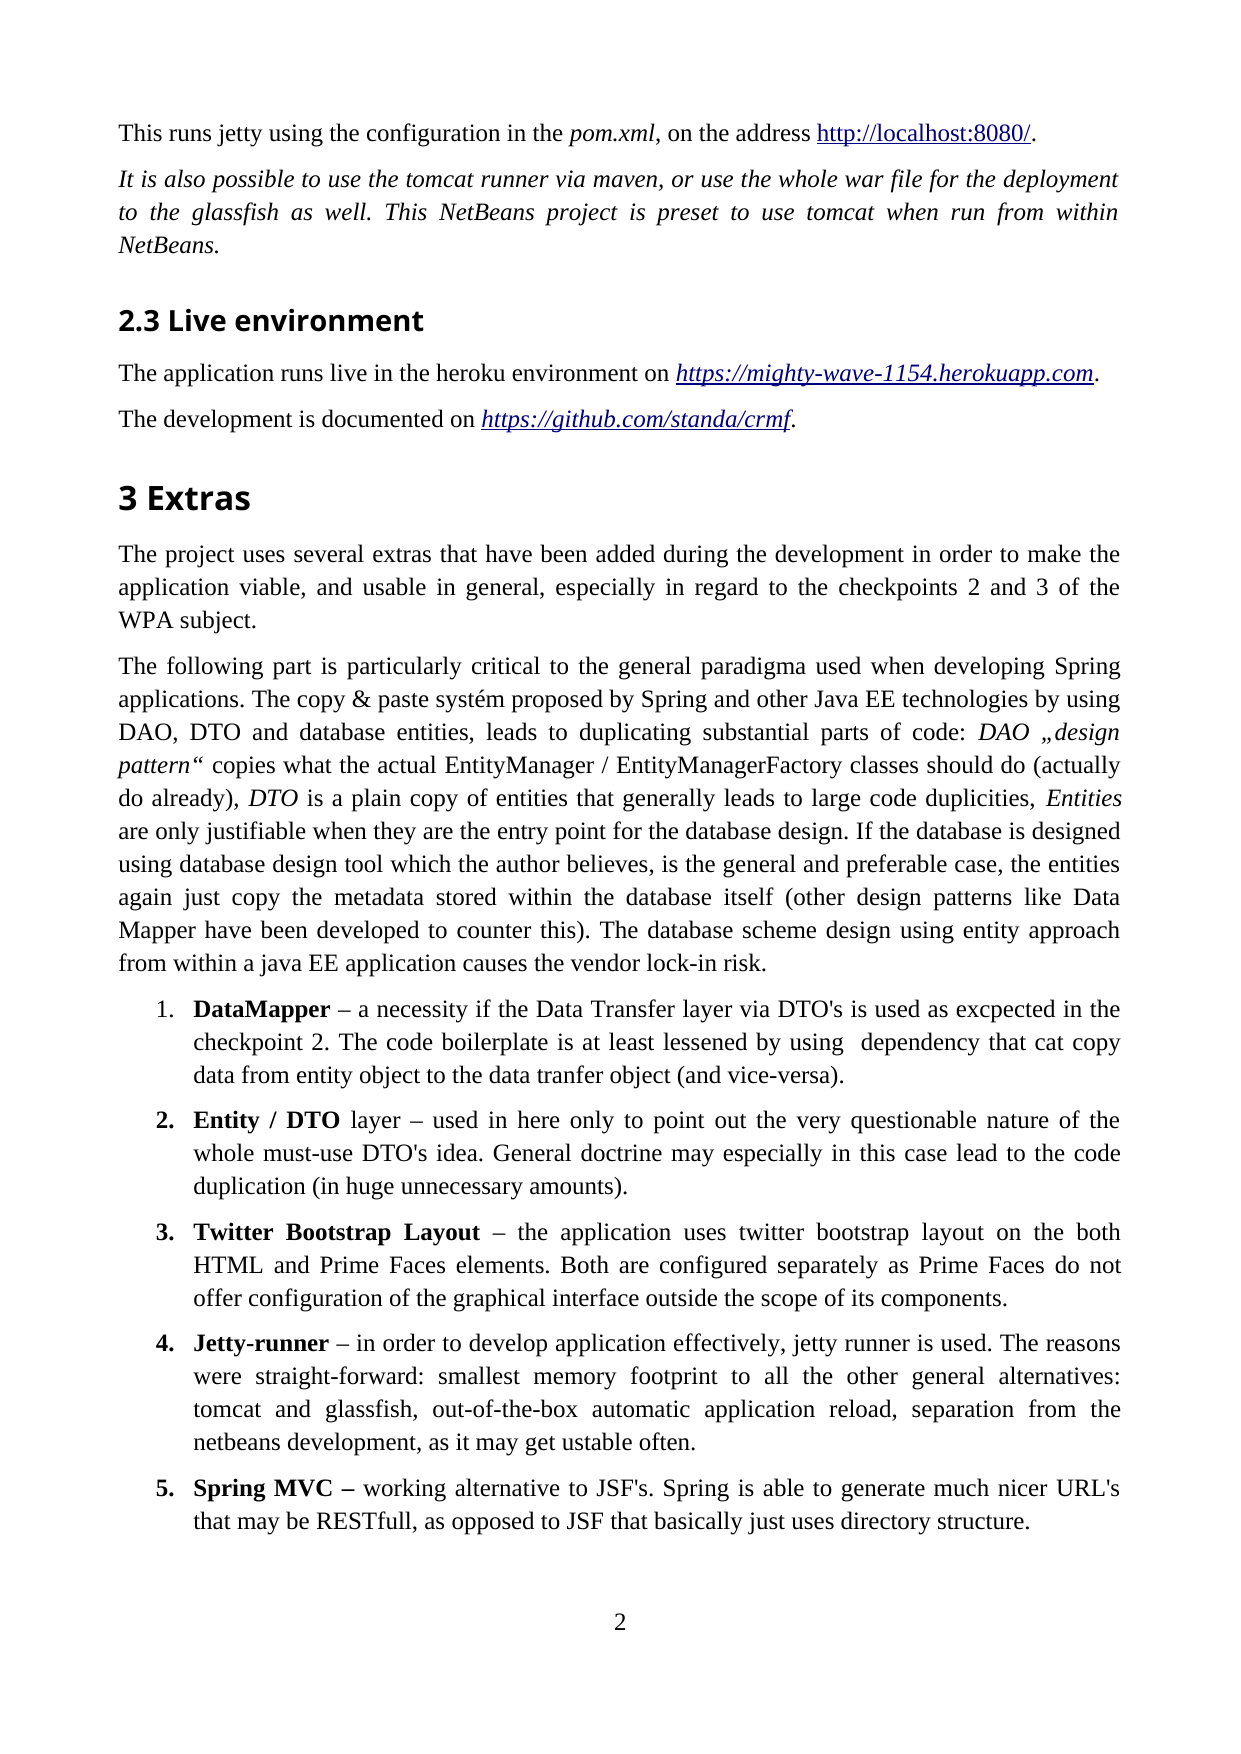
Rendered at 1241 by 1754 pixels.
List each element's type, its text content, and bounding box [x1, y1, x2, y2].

text The project uses several extras that have been added during the development in order to make the application viable, and usable in general, especially in regard to the checkpoints 2 and 3 of the WPA subject. [118, 539, 1122, 634]
list Jetty-runner – in order to develop application effectively, jetty runner is used. The reasons were straight-forward: smallest memory footprint to all the other general alternatives: tomcat and glassfish, out-of-the-box automatic application reload, separation from the netbeans development, as it may get ustable often. [156, 1328, 1122, 1456]
list Entity / DTO layer – used in here only to point out the very questionable nature of the whole must-use DTO's idea. General doctrine may especially in this case lead to the code duplication (in huge unnecessary amounts). [156, 1105, 1122, 1200]
text The application runs live in the heroku environment on https://mighty-wave-1154.herokuapp.com. [118, 358, 1122, 387]
text The development is documented on https://github.com/standa/crmf. [118, 404, 1122, 433]
subtitle Live environment [118, 300, 1122, 340]
text This runs jetty using the configuration in the pom.xml, on the address http://localhost:8080/. [118, 118, 1122, 147]
subtitle Extras [118, 474, 1122, 520]
list Twitter Bootstrap Layout – the application uses twitter bootstrap layout on the both HTML and Prime Faces elements. Both are configured separately as Prime Faces do not offer configuration of the graphical interface outside the scope of its components. [156, 1217, 1122, 1312]
text The following part is particularly critical to the general paradigma used when developing Spring applications. The copy & paste systém proposed by Spring and other Java EE technologies by using DAO, DTO and database entities, leads to duplicating substantial parts of code: DAO „design pattern“ copies what the actual EntityManager / EntityManagerFactory classes should do (actually do already), DTO is a plain copy of entities that generally leads to large code duplicities, Entities are only justifiable when they are the entry point for the database design. If the database is designed using database design tool which the author believes, is the general and preferable case, the entities again just copy the metadata stored within the database itself (other design patterns like Data Mapper have been developed to counter this). The database scheme design using entity approach from within a java EE application causes the vendor lock-in risk. [118, 651, 1122, 977]
text It is also possible to use the tomcat runner via maven, or use the whole war file for the deployment to the glassfish as well. This NetBeans project is preset to use tomcat when run from within NetBeans. [118, 164, 1122, 258]
list Spring MVC – working alternative to JSF's. Spring is able to generate much nicer URL's that may be RESTfull, as opposed to JSF that basically just uses directory structure. [156, 1473, 1122, 1535]
list DataMapper – a necessity if the Data Transfer layer via DTO's is used as excpected in the checkpoint 2. The code boilerplate is at least lessened by using dependency that cat copy data from entity object to the data tranfer object (and vice-versa). [156, 994, 1122, 1088]
